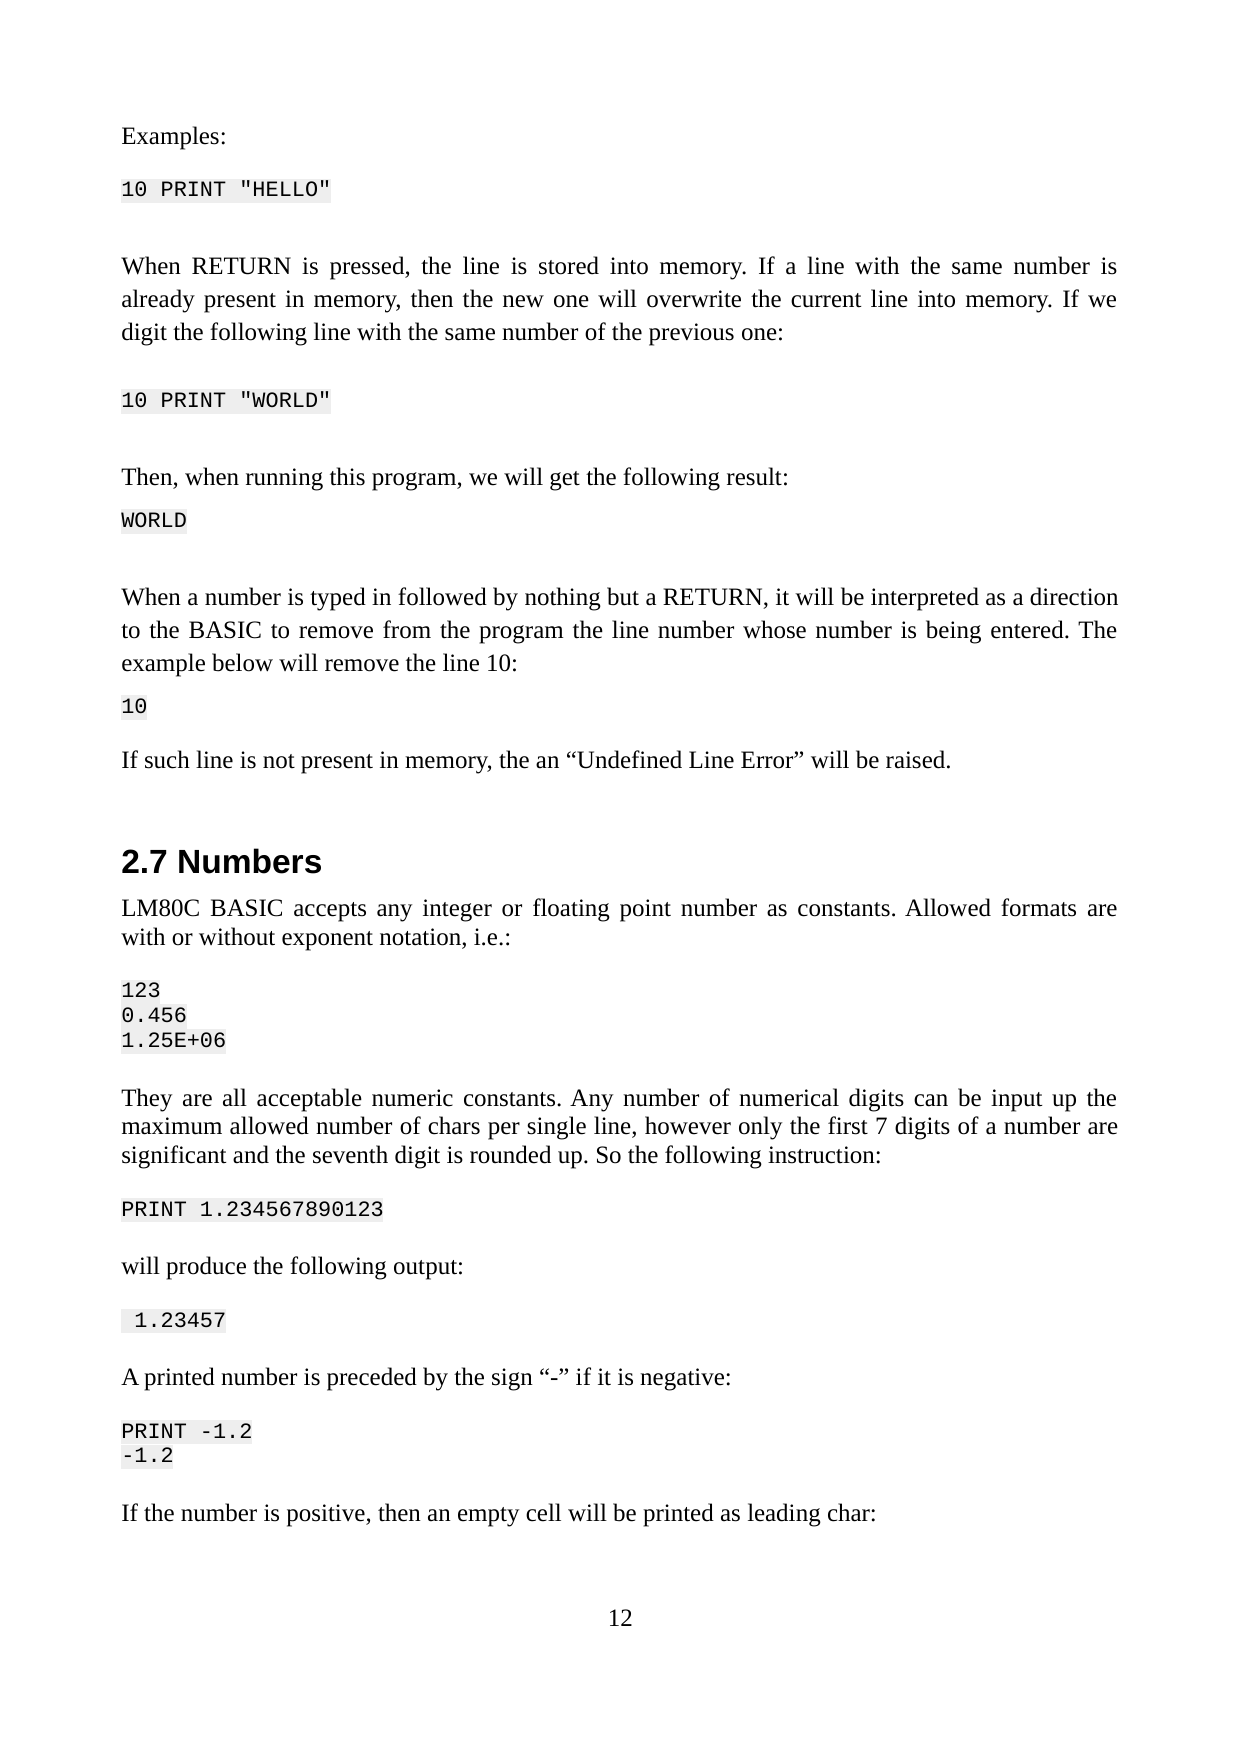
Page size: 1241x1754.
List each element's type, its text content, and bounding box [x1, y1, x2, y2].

text PRINT -1.2 [252, 1420, 1119, 1444]
text will produce the following output: [121, 1251, 1119, 1280]
text Examples: [121, 121, 1119, 150]
text A printed number is preceded by the sign “-” if it is negative: [121, 1362, 1119, 1391]
subtitle 2.7 Numbers [121, 842, 1119, 881]
text 1.23457 [226, 1309, 1119, 1333]
text Then, when running this program, we will get the following result: [121, 462, 1119, 491]
text When RETURN is pressed, the line is stored into memory. If a line with the same number is already present in memory, then the new one will overwrite the current line into memory. If we digit the following line with the same number of the previous one: [121, 251, 1119, 346]
text 10 PRINT "HELLO" [121, 178, 1119, 203]
text WORLD [187, 509, 1119, 534]
text 1.25E+06 [226, 1029, 1119, 1054]
text 123 [121, 979, 1119, 1004]
text If such line is not present in memory, the an “Undefined Line Error” will be raised. [121, 745, 1119, 774]
text 10 [147, 695, 1119, 720]
text 10 PRINT "WORLD" [331, 389, 1119, 414]
text 0.456 [187, 1004, 1119, 1029]
text LM80C BASIC accepts any integer or floating point number as constants. Allowed formats are with or without exponent notation, i.e.: [121, 893, 1119, 951]
text They are all acceptable numeric constants. Any number of numerical digits can be input up the maximum allowed number of chars per single line, however only the first 7 digits of a number are significant and the seventh digit is rounded up. So the following instruction: [121, 1083, 1119, 1169]
text PRINT 1.234567890123 [383, 1198, 1119, 1222]
text When a number is typed in followed by nothing but a RETURN, it will be interpreted as a direction to the BASIC to remove from the program the line number whose number is being entered. The example below will remove the line 10: [121, 582, 1119, 677]
text If the number is positive, then an empty cell will be printed as leading char: [121, 1498, 1119, 1527]
text -1.2 [121, 1444, 1119, 1469]
